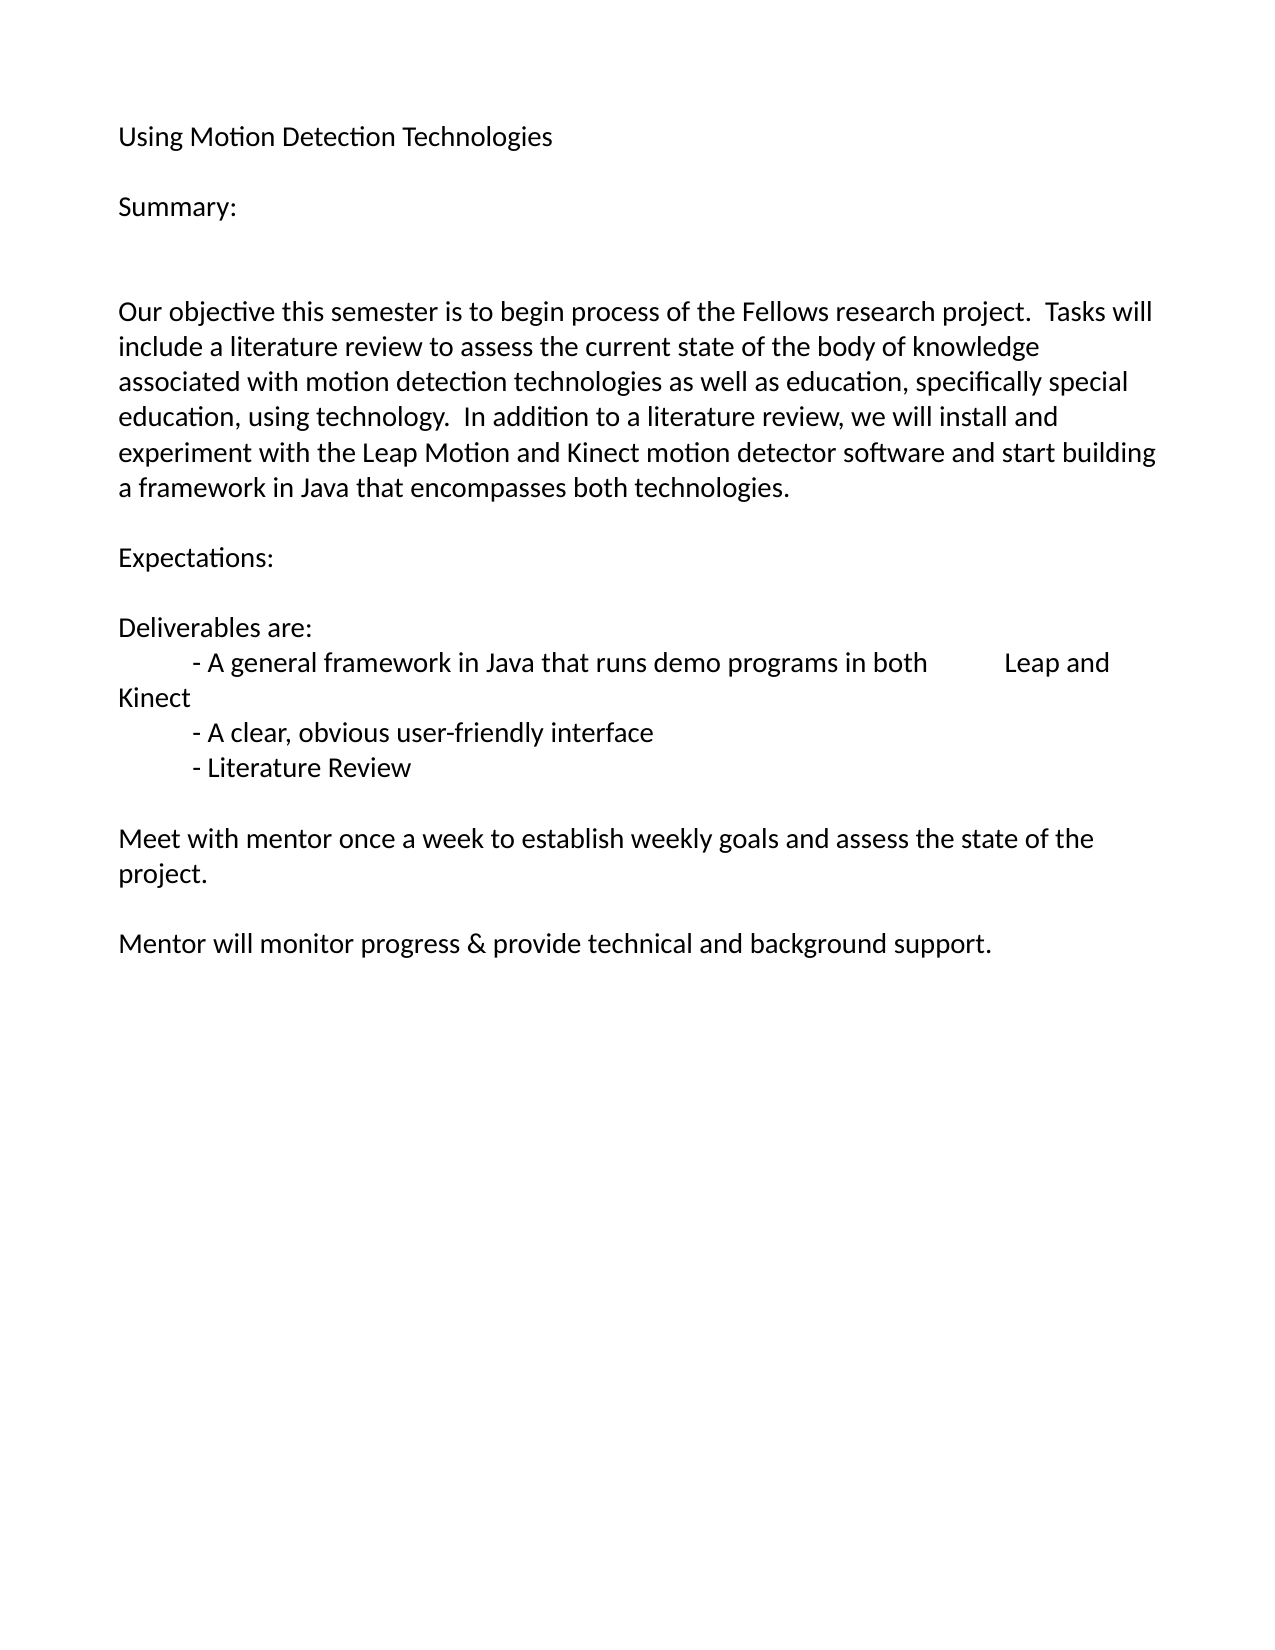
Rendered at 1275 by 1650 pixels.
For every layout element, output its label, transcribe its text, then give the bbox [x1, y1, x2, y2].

text Using Motion Detection Technologies [118, 118, 1157, 153]
text Our objective this semester is to begin process of the Fellows research project. Tasks will include a literature review to assess the current state of the body of knowledge associated with motion detection technologies as well as education, specifically special education, using technology. In addition to a literature review, we will install and experiment with the Leap Motion and Kinect motion detector software and start building a framework in Java that encompasses both technologies. [118, 294, 1157, 504]
text Mentor will monitor progress & provide technical and background support. [118, 926, 1157, 961]
text Deliverables are: - A general framework in Java that runs demo programs in both Leap and Kinect - A clear, obvious user-friendly interface [118, 609, 1157, 750]
text - Literature Review [118, 750, 1157, 785]
text Expectations: [118, 539, 1157, 574]
text Meet with mentor once a week to establish weekly goals and assess the state of the project. [118, 820, 1157, 890]
text Summary: [118, 188, 1157, 223]
